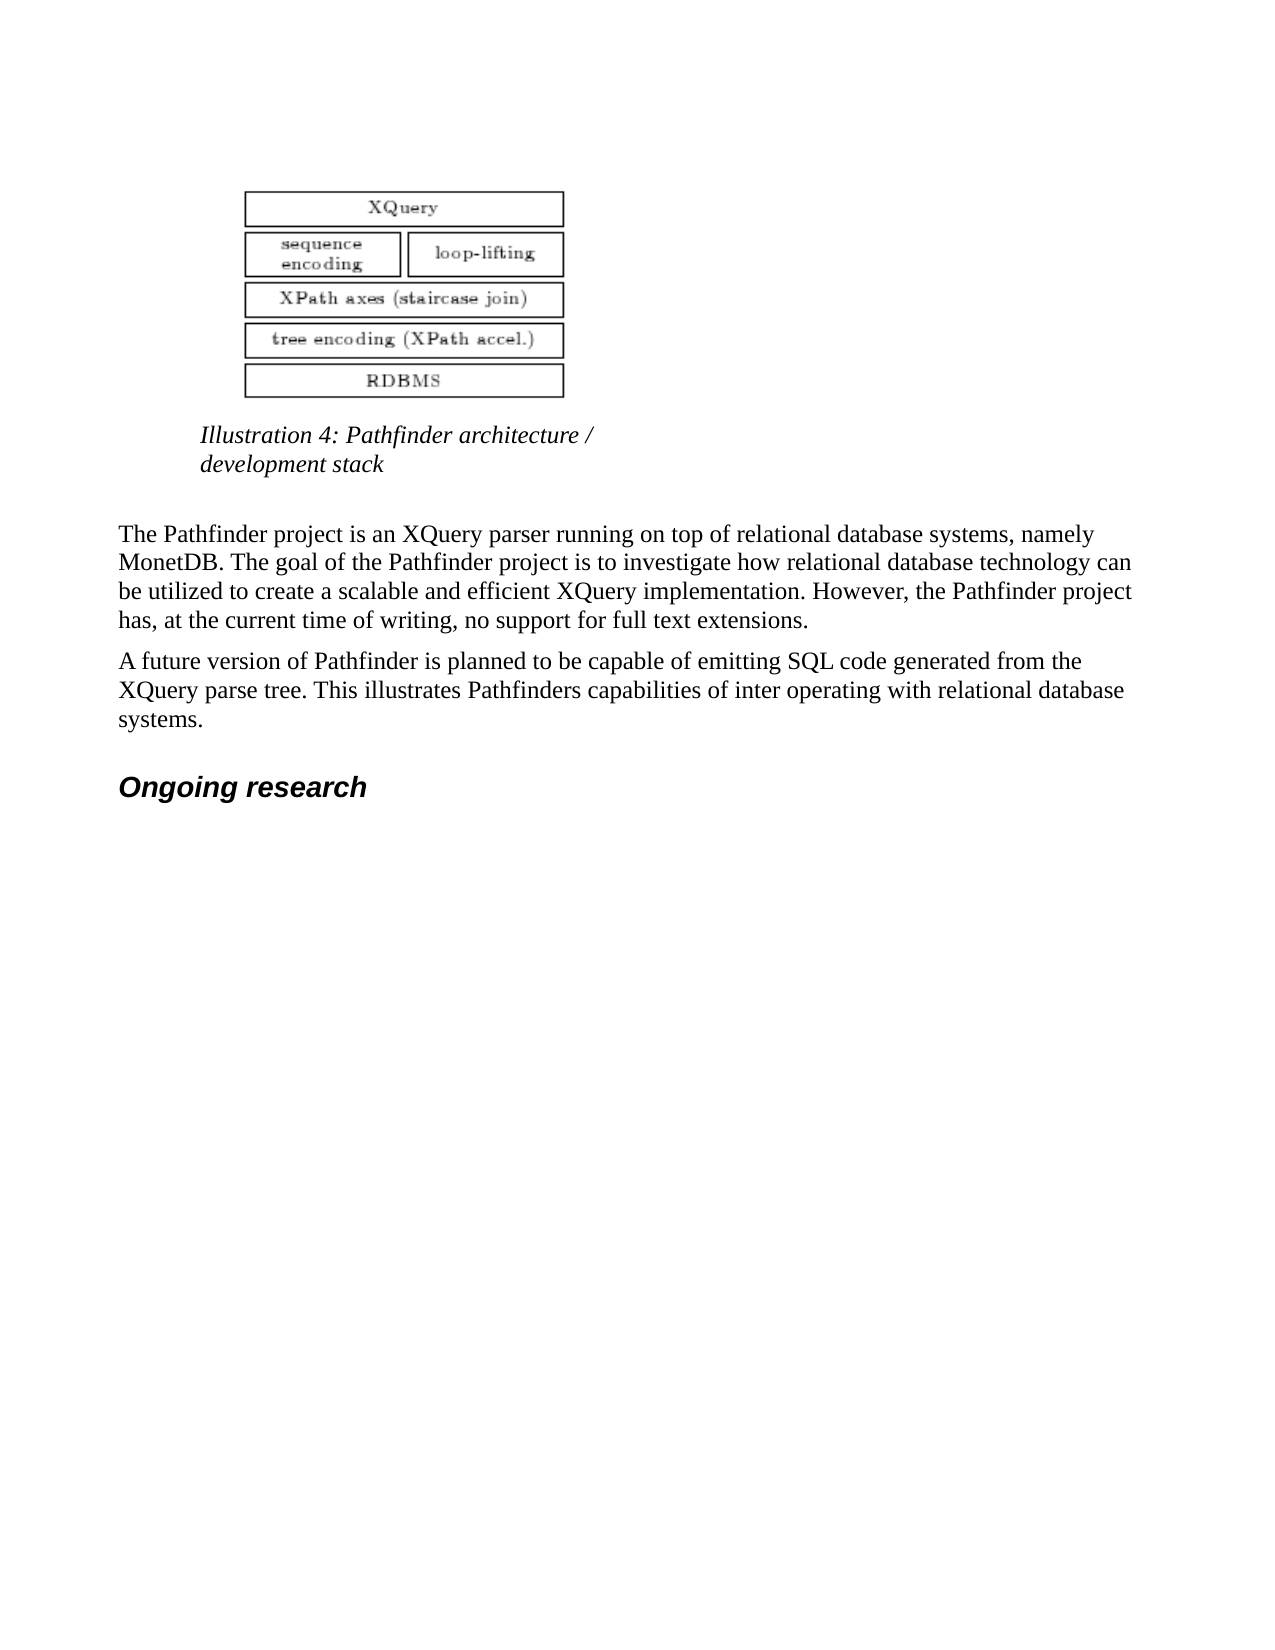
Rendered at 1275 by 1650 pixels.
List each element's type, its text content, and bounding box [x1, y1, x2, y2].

text A future version of Pathfinder is planned to be capable of emitting SQL code generated from the XQuery parse tree. This illustrates Pathfinders capabilities of inter operating with relational database systems. [118, 646, 1157, 732]
picture [200, 143, 604, 420]
text The Pathfinder project is an XQuery parser running on top of relational database systems, namely MonetDB. The goal of the Pathfinder project is to investigate how relational database technology can be utilized to create a scalable and efficient XQuery implementation. However, the Pathfinder project has, at the current time of writing, no support for full text extensions. [118, 519, 1157, 634]
subtitle Ongoing research [118, 770, 1157, 803]
text Illustration 4: Pathfinder architecture / development stack [200, 420, 604, 477]
